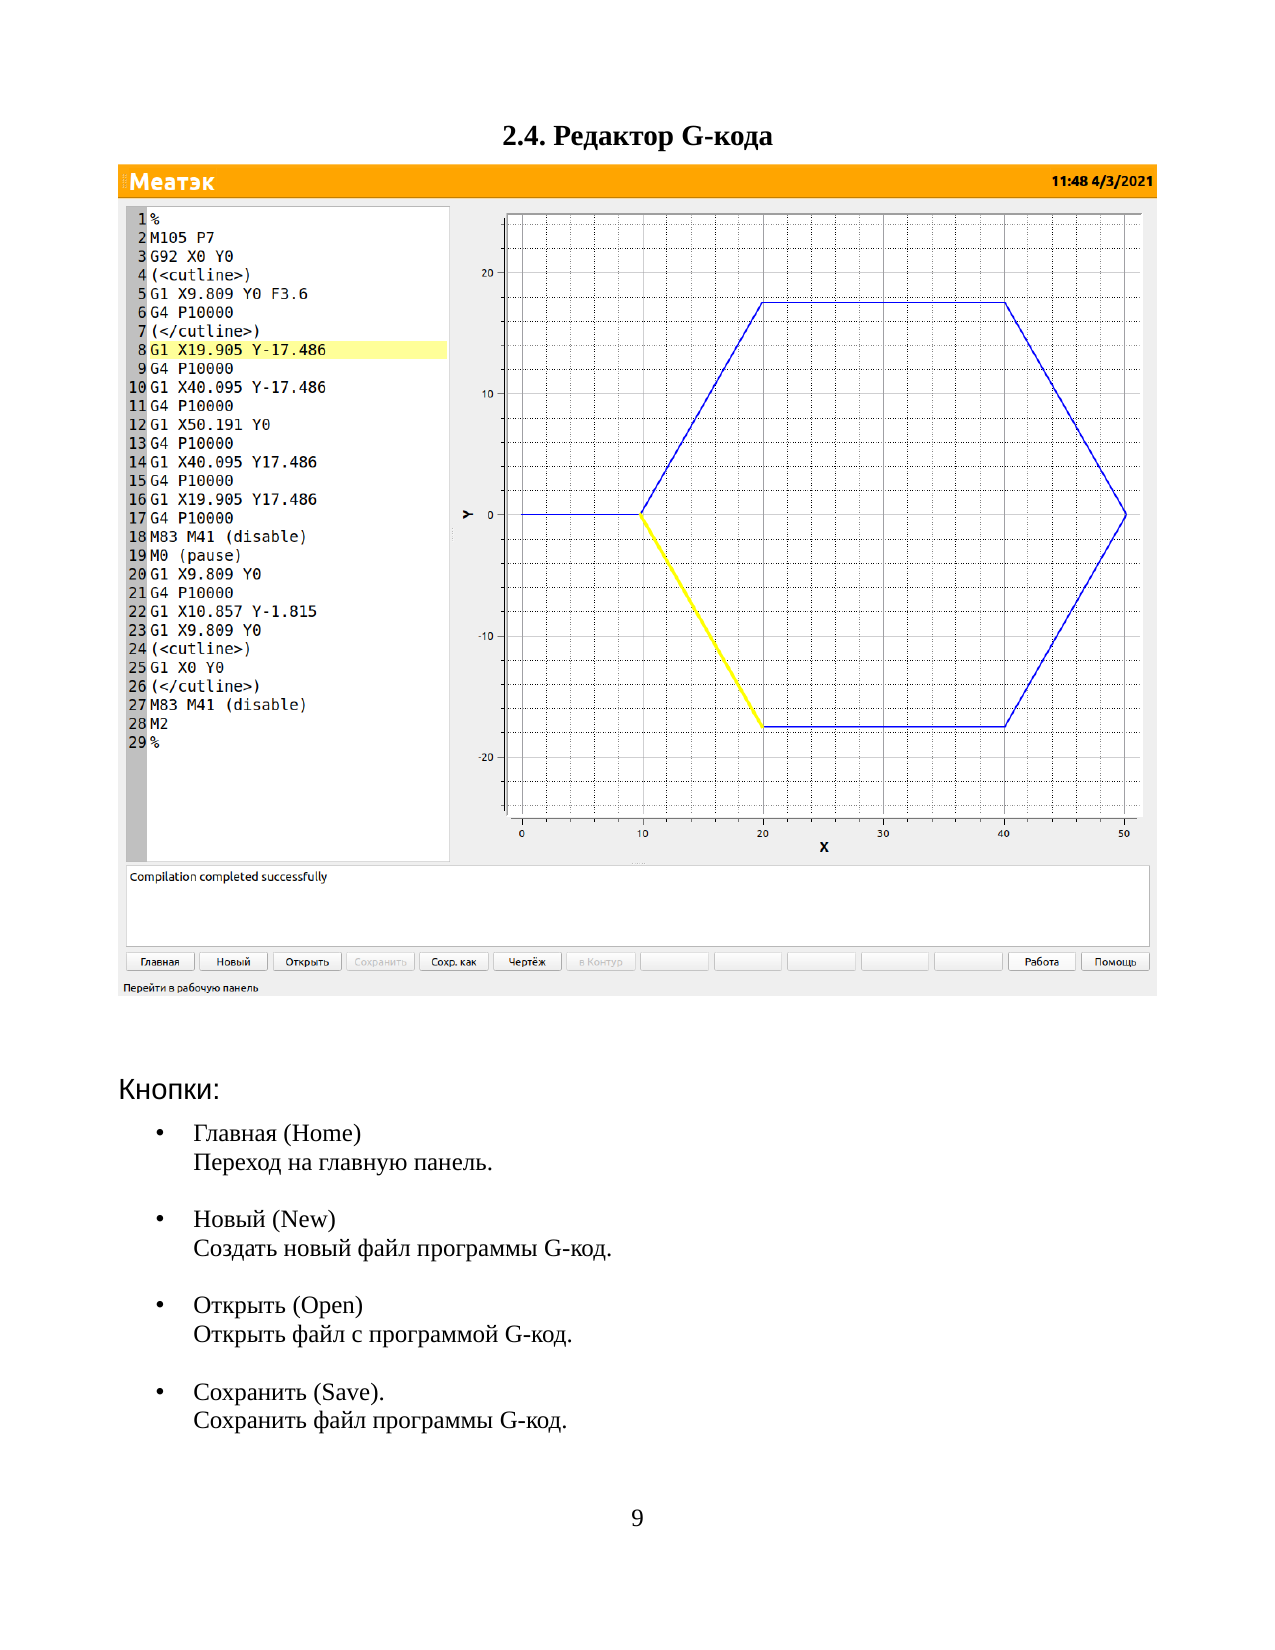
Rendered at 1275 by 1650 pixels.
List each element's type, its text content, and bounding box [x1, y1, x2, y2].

picture [118, 164, 1157, 996]
subtitle 2.4. Редактор G-кода [118, 118, 1157, 152]
list Главная (Home) [156, 1118, 1157, 1147]
list Сохранить (Save). [156, 1377, 1157, 1406]
list Новый (New) [156, 1204, 1157, 1233]
subtitle Кнопки: [118, 1072, 1157, 1106]
list Сохранить файл программы G-код. [156, 1406, 1157, 1434]
list Переход на главную панель. [156, 1147, 1157, 1176]
list Открыть (Open) [156, 1291, 1157, 1319]
list Открыть файл с программой G-код. [156, 1319, 1157, 1348]
list Создать новый файл программы G-код. [156, 1233, 1157, 1262]
